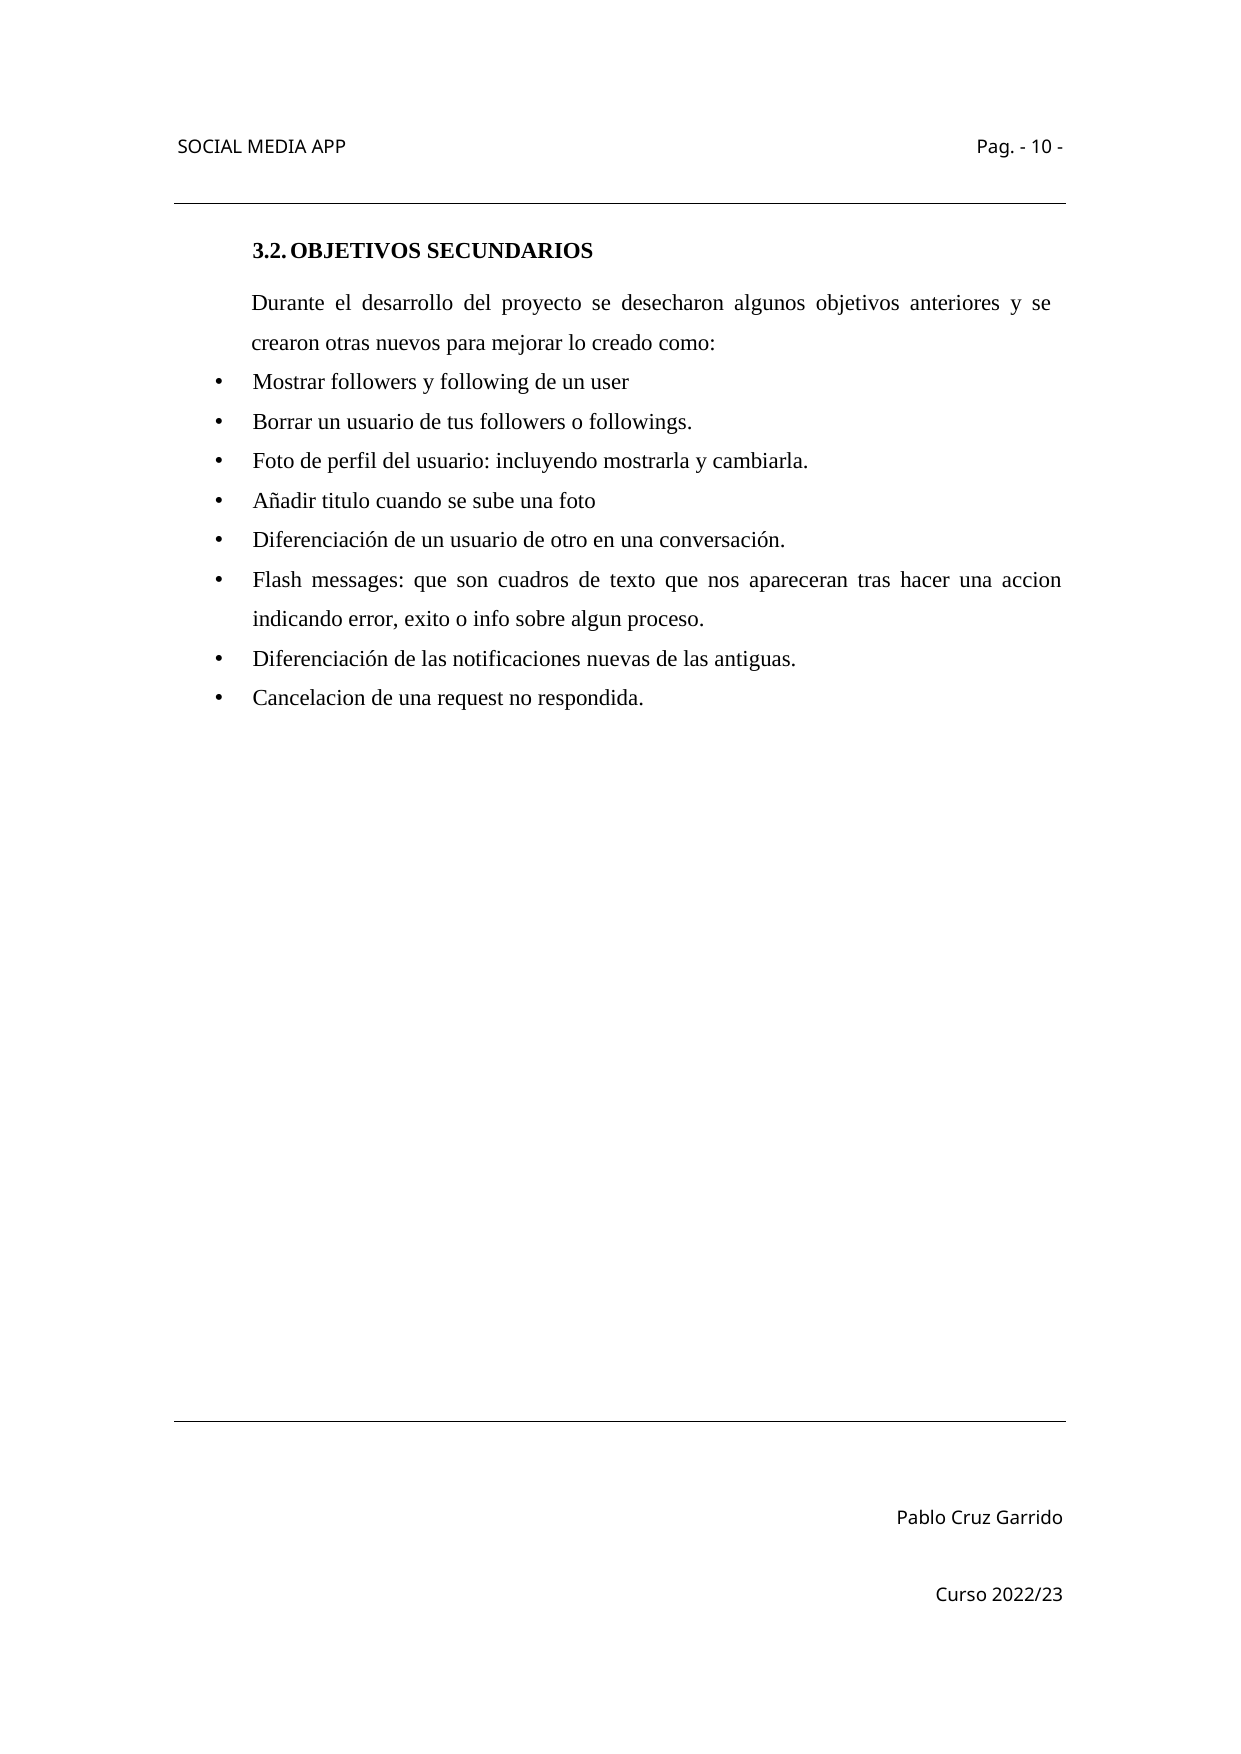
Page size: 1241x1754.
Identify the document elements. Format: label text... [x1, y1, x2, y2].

list Cancelacion de una request no respondida. [215, 684, 1063, 711]
list Flash messages: que son cuadros de texto que nos apareceran tras hacer una accion indicando error, exito o info sobre algun proceso. [215, 566, 1063, 632]
list Diferenciación de un usuario de otro en una conversación. [215, 526, 1063, 553]
list Añadir titulo cuando se sube una foto [215, 487, 1063, 513]
list Borrar un usuario de tus followers o followings. [215, 408, 1063, 434]
list Diferenciación de las notificaciones nuevas de las antiguas. [215, 645, 1063, 671]
list Foto de perfil del usuario: incluyendo mostrarla y cambiarla. [215, 447, 1063, 474]
text Durante el desarrollo del proyecto se desecharon algunos objetivos anteriores y se crearon otras nuevos para mejorar lo creado como: [177, 289, 1063, 355]
list Mostrar followers y following de un user [215, 368, 1063, 395]
list OBJETIVOS SECUNDARIOS [252, 237, 1063, 264]
